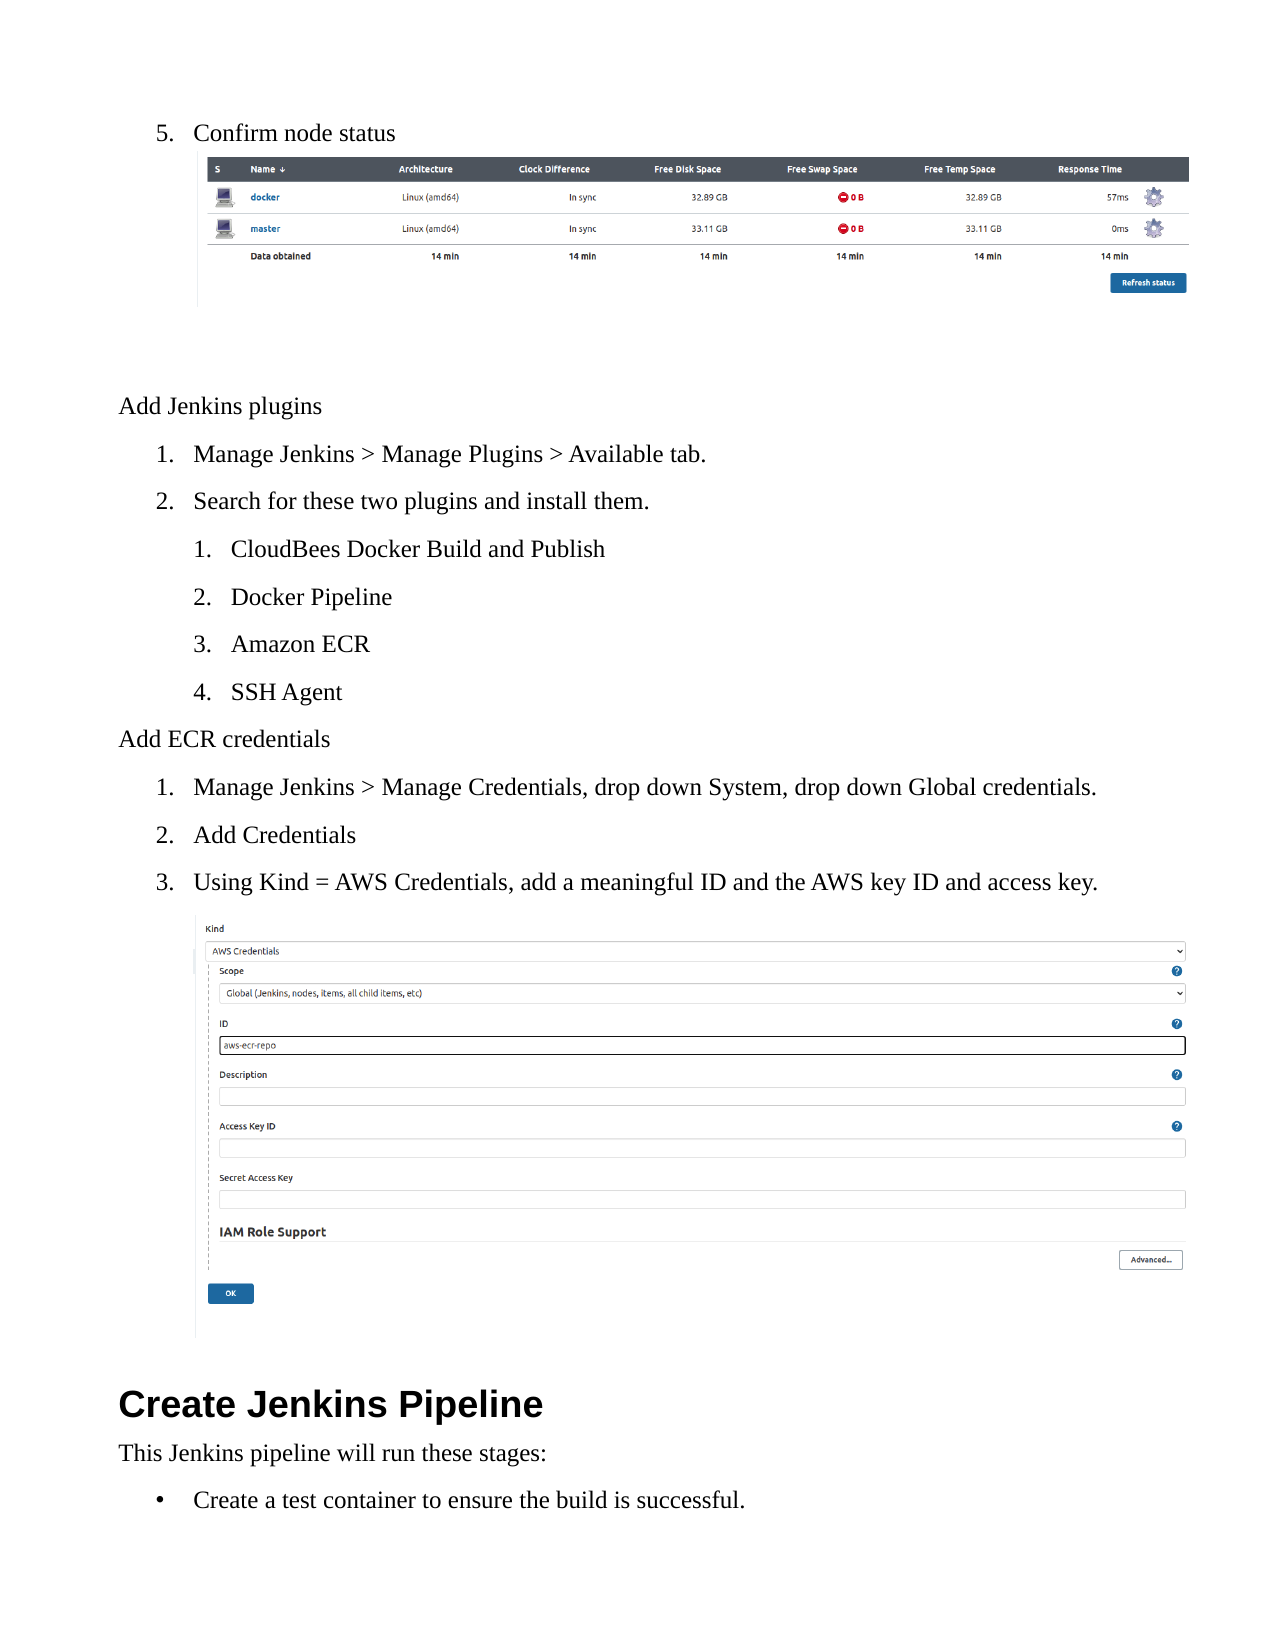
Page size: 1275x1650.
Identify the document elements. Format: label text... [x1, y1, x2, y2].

picture [193, 151, 1195, 307]
list SSH Agent [193, 677, 1157, 706]
list Create a test container to ensure the build is successful. [156, 1486, 1157, 1514]
list Amazon ECR [193, 629, 1157, 658]
list Add Credentials [156, 820, 1157, 848]
list Using Kind = AWS Credentials, add a meaningful ID and the AWS key ID and access key. [156, 867, 1157, 896]
text Add Jenkins plugins [118, 391, 1157, 420]
list Manage Jenkins > Manage Plugins > Available tab. [156, 439, 1157, 468]
list Manage Jenkins > Manage Credentials, drop down System, drop down Global credentials. [156, 772, 1157, 801]
text This Jenkins pipeline will run these stages: [118, 1438, 1157, 1467]
subtitle Create Jenkins Pipeline [118, 1382, 1157, 1425]
list Confirm node status [156, 118, 1157, 372]
list Search for these two plugins and install them. [156, 486, 1157, 515]
picture [193, 915, 1195, 1338]
list CloudBees Docker Build and Publish [193, 534, 1157, 563]
list Docker Pipeline [193, 582, 1157, 610]
text Add ECR credentials [118, 724, 1157, 753]
